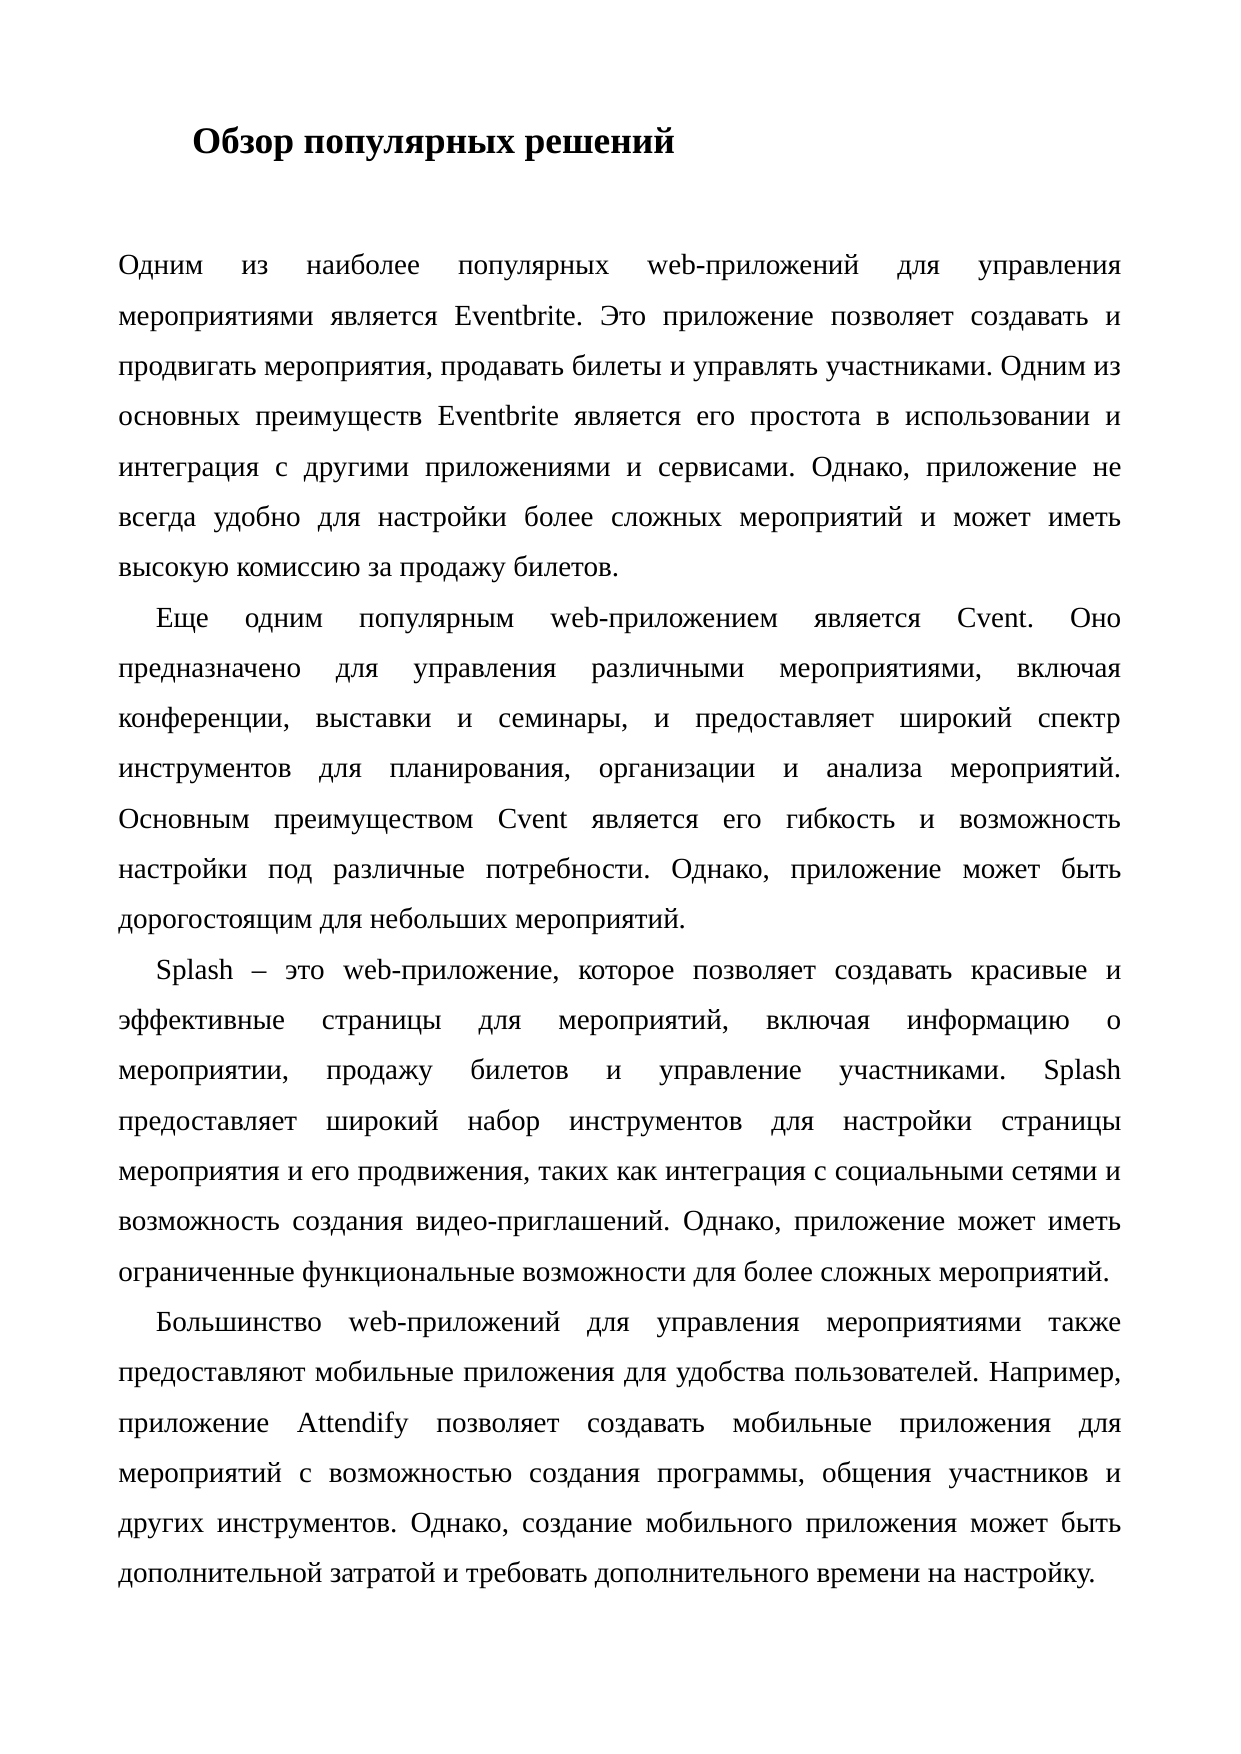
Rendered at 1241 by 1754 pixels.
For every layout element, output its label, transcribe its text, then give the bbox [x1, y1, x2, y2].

text Обзор популярных решений [118, 118, 1122, 161]
text Большинство web-приложений для управления мероприятиями также предоставляют мобильные приложения для удобства пользователей. Например, приложение Attendify позволяет создавать мобильные приложения для мероприятий с возможностью создания программы, общения участников и других инструментов. Однако, создание мобильного приложения может быть дополнительной затратой и требовать дополнительного времени на настройку. [118, 1304, 1122, 1589]
text Одним из наиболее популярных web-приложений для управления мероприятиями является Eventbrite. Это приложение позволяет создавать и продвигать мероприятия, продавать билеты и управлять участниками. Одним из основных преимуществ Eventbrite является его простота в использовании и интеграция с другими приложениями и сервисами. Однако, приложение не всегда удобно для настройки более сложных мероприятий и может иметь высокую комиссию за продажу билетов. [118, 247, 1122, 583]
text Splash – это web-приложение, которое позволяет создавать красивые и эффективные страницы для мероприятий, включая информацию о мероприятии, продажу билетов и управление участниками. Splash предоставляет широкий набор инструментов для настройки страницы мероприятия и его продвижения, таких как интеграция с социальными сетями и возможность создания видео-приглашений. Однако, приложение может иметь ограниченные функциональные возможности для более сложных мероприятий. [118, 952, 1122, 1287]
text Еще одним популярным web-приложением является Cvent. Оно предназначено для управления различными мероприятиями, включая конференции, выставки и семинары, и предоставляет широкий спектр инструментов для планирования, организации и анализа мероприятий. Основным преимуществом Cvent является его гибкость и возможность настройки под различные потребности. Однако, приложение может быть дорогостоящим для небольших мероприятий. [118, 600, 1122, 935]
